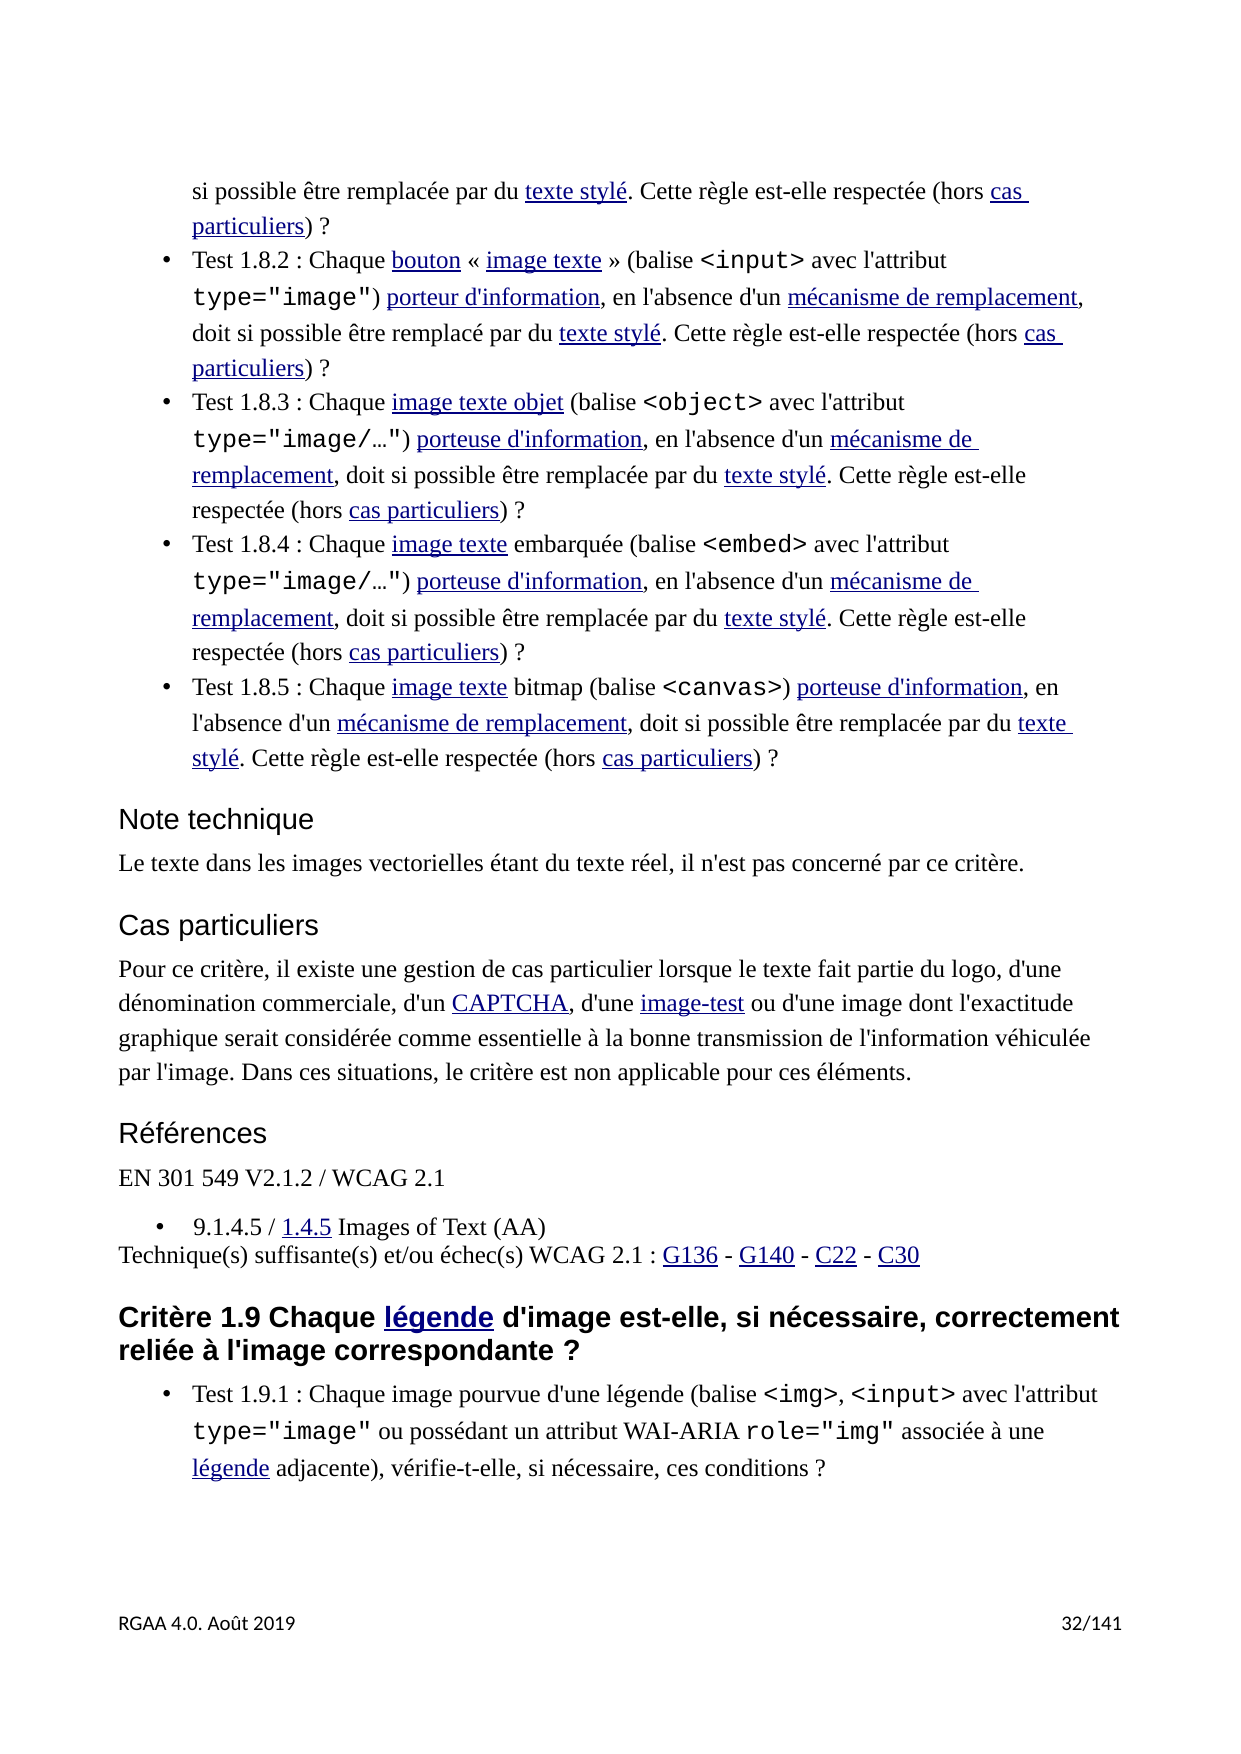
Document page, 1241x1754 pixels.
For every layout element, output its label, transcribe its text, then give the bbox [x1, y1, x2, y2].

subtitle Note technique [118, 802, 1122, 836]
list Test 1.8.2 : Chaque bouton « image texte » (balise <input> avec l'attribut type="image") porteur d'information, en l'absence d'un mécanisme de remplacement, doit si possible être remplacé par du texte stylé. Cette règle est-elle respectée (hors cas particuliers) ? [162, 245, 1122, 382]
list Test 1.8.3 : Chaque image texte objet (balise <object> avec l'attribut type="image/…") porteuse d'information, en l'absence d'un mécanisme de remplacement, doit si possible être remplacée par du texte stylé. Cette règle est-elle respectée (hors cas particuliers) ? [162, 387, 1122, 524]
list Test 1.8.4 : Chaque image texte embarquée (balise <embed> avec l'attribut type="image/…") porteuse d'information, en l'absence d'un mécanisme de remplacement, doit si possible être remplacée par du texte stylé. Cette règle est-elle respectée (hors cas particuliers) ? [162, 529, 1122, 666]
subtitle Cas particuliers [118, 908, 1122, 941]
text Le texte dans les images vectorielles étant du texte réel, il n'est pas concerné par ce critère. [118, 848, 1122, 877]
text Technique(s) suffisante(s) et/ou échec(s) WCAG 2.1 : G136 - G140 - C22 - C30 [118, 1240, 1122, 1269]
text Pour ce critère, il existe une gestion de cas particulier lorsque le texte fait partie du logo, d'une dénomination commerciale, d'un CAPTCHA, d'une image-test ou d'une image dont l'exactitude graphique serait considérée comme essentielle à la bonne transmission de l'information véhiculée par l'image. Dans ces situations, le critère est non applicable pour ces éléments. [118, 954, 1122, 1086]
list 9.1.4.5 / 1.4.5 Images of Text (AA) [156, 1212, 1122, 1240]
text EN 301 549 V2.1.2 / WCAG 2.1 [118, 1163, 1122, 1191]
subtitle Critère 1.9 Chaque légende d'image est-elle, si nécessaire, correctement reliée à l'image correspondante ? [118, 1300, 1122, 1367]
list Test 1.9.1 : Chaque image pourvue d'une légende (balise <img>, <input> avec l'attribut type="image" ou possédant un attribut WAI-ARIA role="img" associée à une légende adjacente), vérifie-t-elle, si nécessaire, ces conditions ? [162, 1379, 1122, 1481]
subtitle Références [118, 1117, 1122, 1150]
list Test 1.8.5 : Chaque image texte bitmap (balise <canvas>) porteuse d'information, en l'absence d'un mécanisme de remplacement, doit si possible être remplacée par du texte stylé. Cette règle est-elle respectée (hors cas particuliers) ? [162, 672, 1122, 771]
list si possible être remplacée par du texte stylé. Cette règle est-elle respectée (hors cas particuliers) ? [162, 176, 1122, 239]
